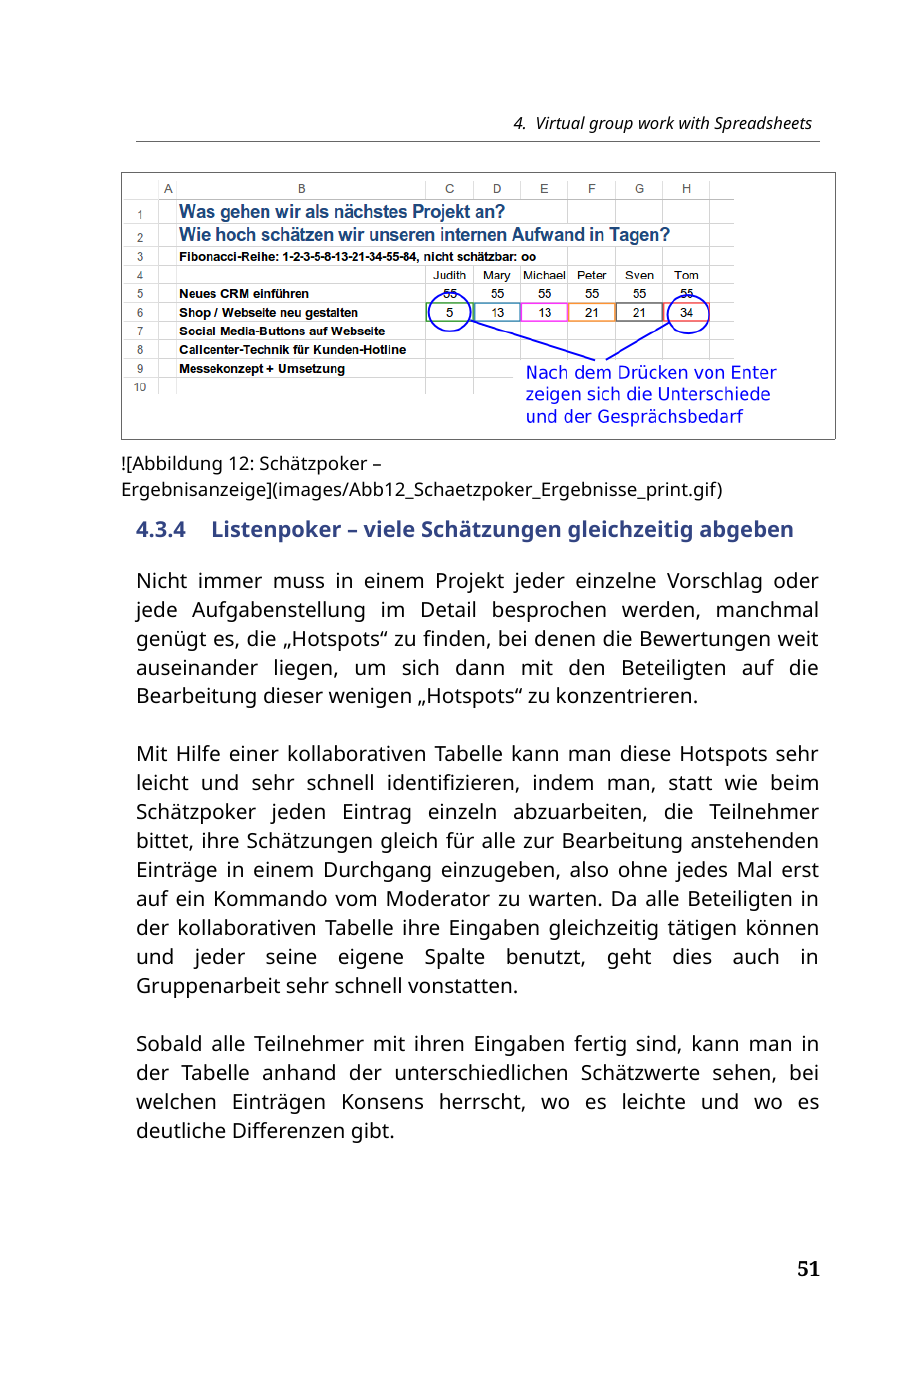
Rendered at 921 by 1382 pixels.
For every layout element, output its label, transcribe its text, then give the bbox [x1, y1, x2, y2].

text Mit Hilfe einer kollaborativen Tabelle kann man diese Hotspots sehr leicht und sehr schnell identifizieren, indem man, statt wie beim Schätzpoker jeden Eintrag einzeln abzuarbeiten, die Teilnehmer bittet, ihre Schätzungen gleich für alle zur Bearbeitung anstehenden Einträge in einem Durchgang einzugeben, also ohne jedes Mal erst auf ein Kommando vom Moderator zu warten. Da alle Beteiligten in der kollaborativen Tabelle ihre Eingaben gleichzeitig tätigen können und jeder seine eigene Spalte benutzt, geht dies auch in Gruppenarbeit sehr schnell vonstatten. [136, 718, 820, 999]
subtitle Listenpoker – viele Schätzungen gleichzeitig abgeben [136, 502, 820, 543]
text [122, 173, 835, 439]
text ![Abbildung 12: Schätzpoker – Ergebnisanzeige](images/Abb12_Schaetzpoker_Ergebnisse_print.gif) [121, 440, 835, 502]
text Nicht immer muss in einem Projekt jeder einzelne Vorschlag oder jede Aufgabenstellung im Detail besprochen werden, manchmal genügt es, die „Hotspots“ zu finden, bei denen die Bewertungen weit auseinander liegen, um sich dann mit den Beteiligten auf die Bearbeitung dieser wenigen „Hotspots“ zu konzentrieren. [136, 556, 820, 710]
text Sobald alle Teilnehmer mit ihren Eingaben fertig sind, kann man in der Tabelle anhand der unterschiedlichen Schätzwerte sehen, bei welchen Einträgen Konsens herrscht, wo es leichte und wo es deutliche Differenzen gibt. [136, 1007, 820, 1144]
picture [123, 175, 833, 436]
text [121, 159, 835, 172]
